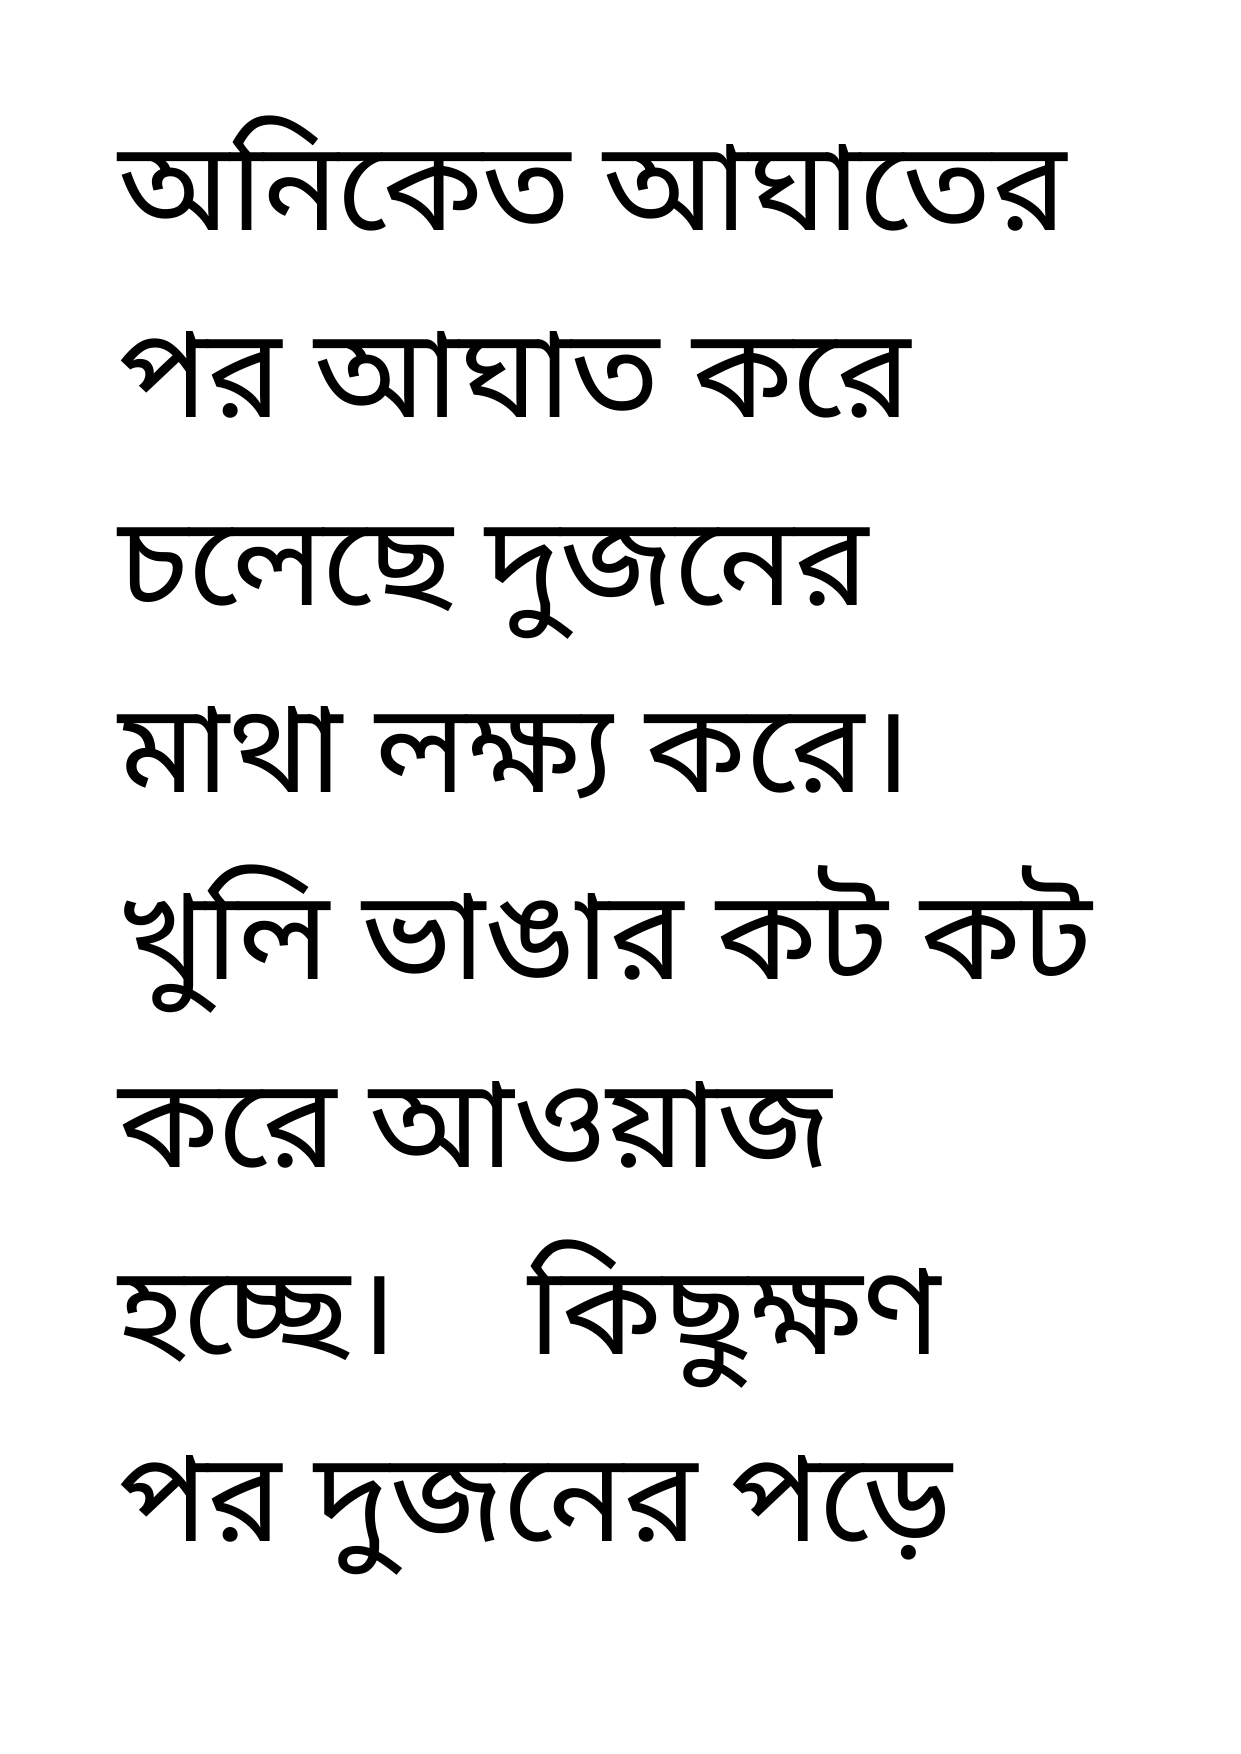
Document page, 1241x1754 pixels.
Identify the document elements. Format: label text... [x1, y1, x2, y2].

text অনিকেত আঘাতের পর আঘাত করে চলেছে দুজনের মাথা লক্ষ্য করে। খুলি ভাঙার কট কট করে আওয়াজ হচ্ছে। কিছুক্ষণ পর দুজনের পড়ে [118, 118, 1122, 1593]
